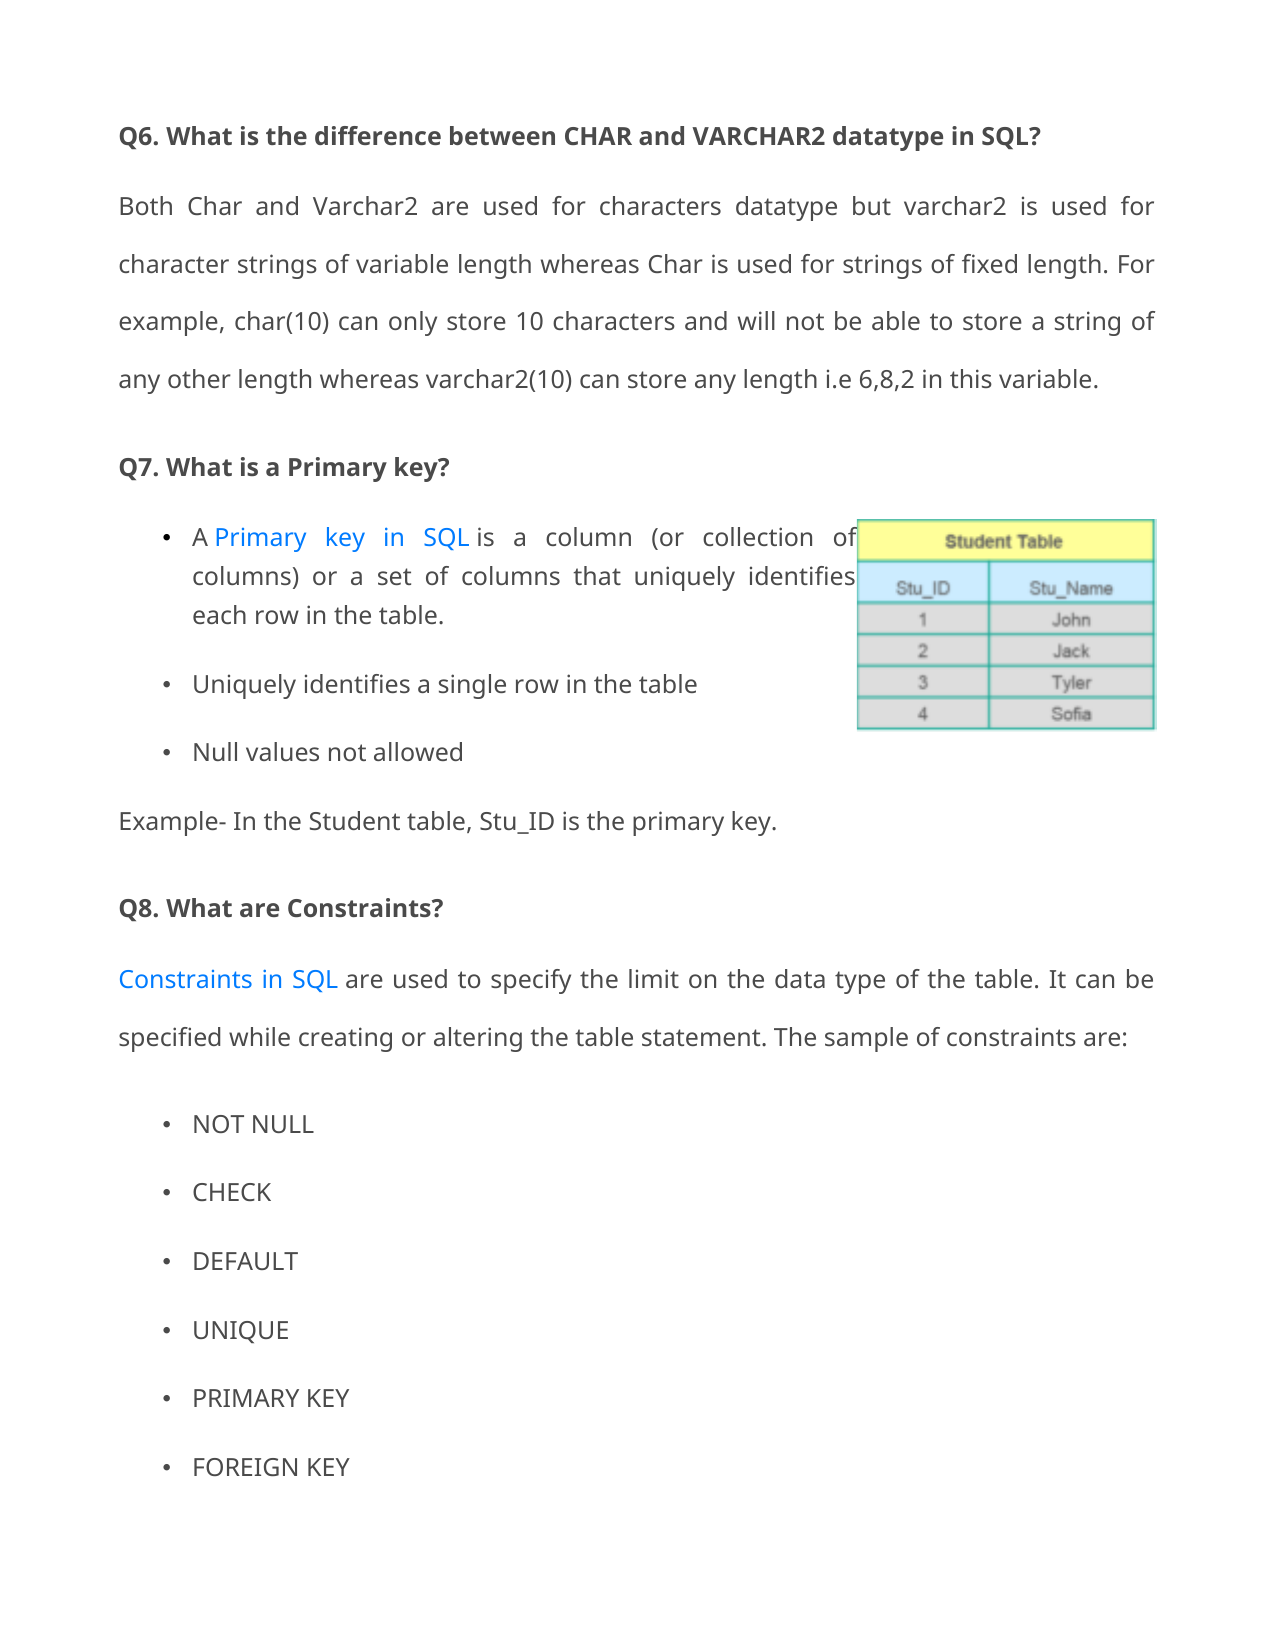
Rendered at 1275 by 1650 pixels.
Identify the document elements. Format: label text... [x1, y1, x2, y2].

list UNIQUE [162, 1312, 1157, 1346]
list Null values not allowed [162, 735, 1157, 769]
picture [856, 519, 1157, 736]
list NOT NULL [162, 1106, 1157, 1141]
subtitle Q7. What is a Primary key? [118, 449, 1157, 483]
subtitle Q8. What are Constraints? [118, 891, 1157, 925]
text Constraints in SQL are used to specify the limit on the data type of the table. It can be specified while creating or altering the table statement. The sample of constraints are: [118, 961, 1157, 1053]
list CHECK [162, 1175, 1157, 1209]
list DEFAULT [162, 1244, 1157, 1278]
subtitle Q6. What is the difference between CHAR and VARCHAR2 datatype in SQL? [118, 118, 1157, 152]
list PRIMARY KEY [162, 1381, 1157, 1415]
list Uniquely identifies a single row in the table [162, 666, 856, 701]
text Both Char and Varchar2 are used for characters datatype but varchar2 is used for character strings of variable length whereas Char is used for strings of fixed length. For example, char(10) can only store 10 characters and will not be able to store a string of any other length whereas varchar2(10) can store any length i.e 6,8,2 in this variable. [118, 188, 1157, 396]
list A Primary key in SQL is a column (or collection of columns) or a set of columns that uniquely identifies each row in the table. [162, 519, 856, 632]
text Example- In the Student table, Stu_ID is the primary key. [118, 804, 1157, 838]
list FOREIGN KEY [162, 1450, 1157, 1484]
